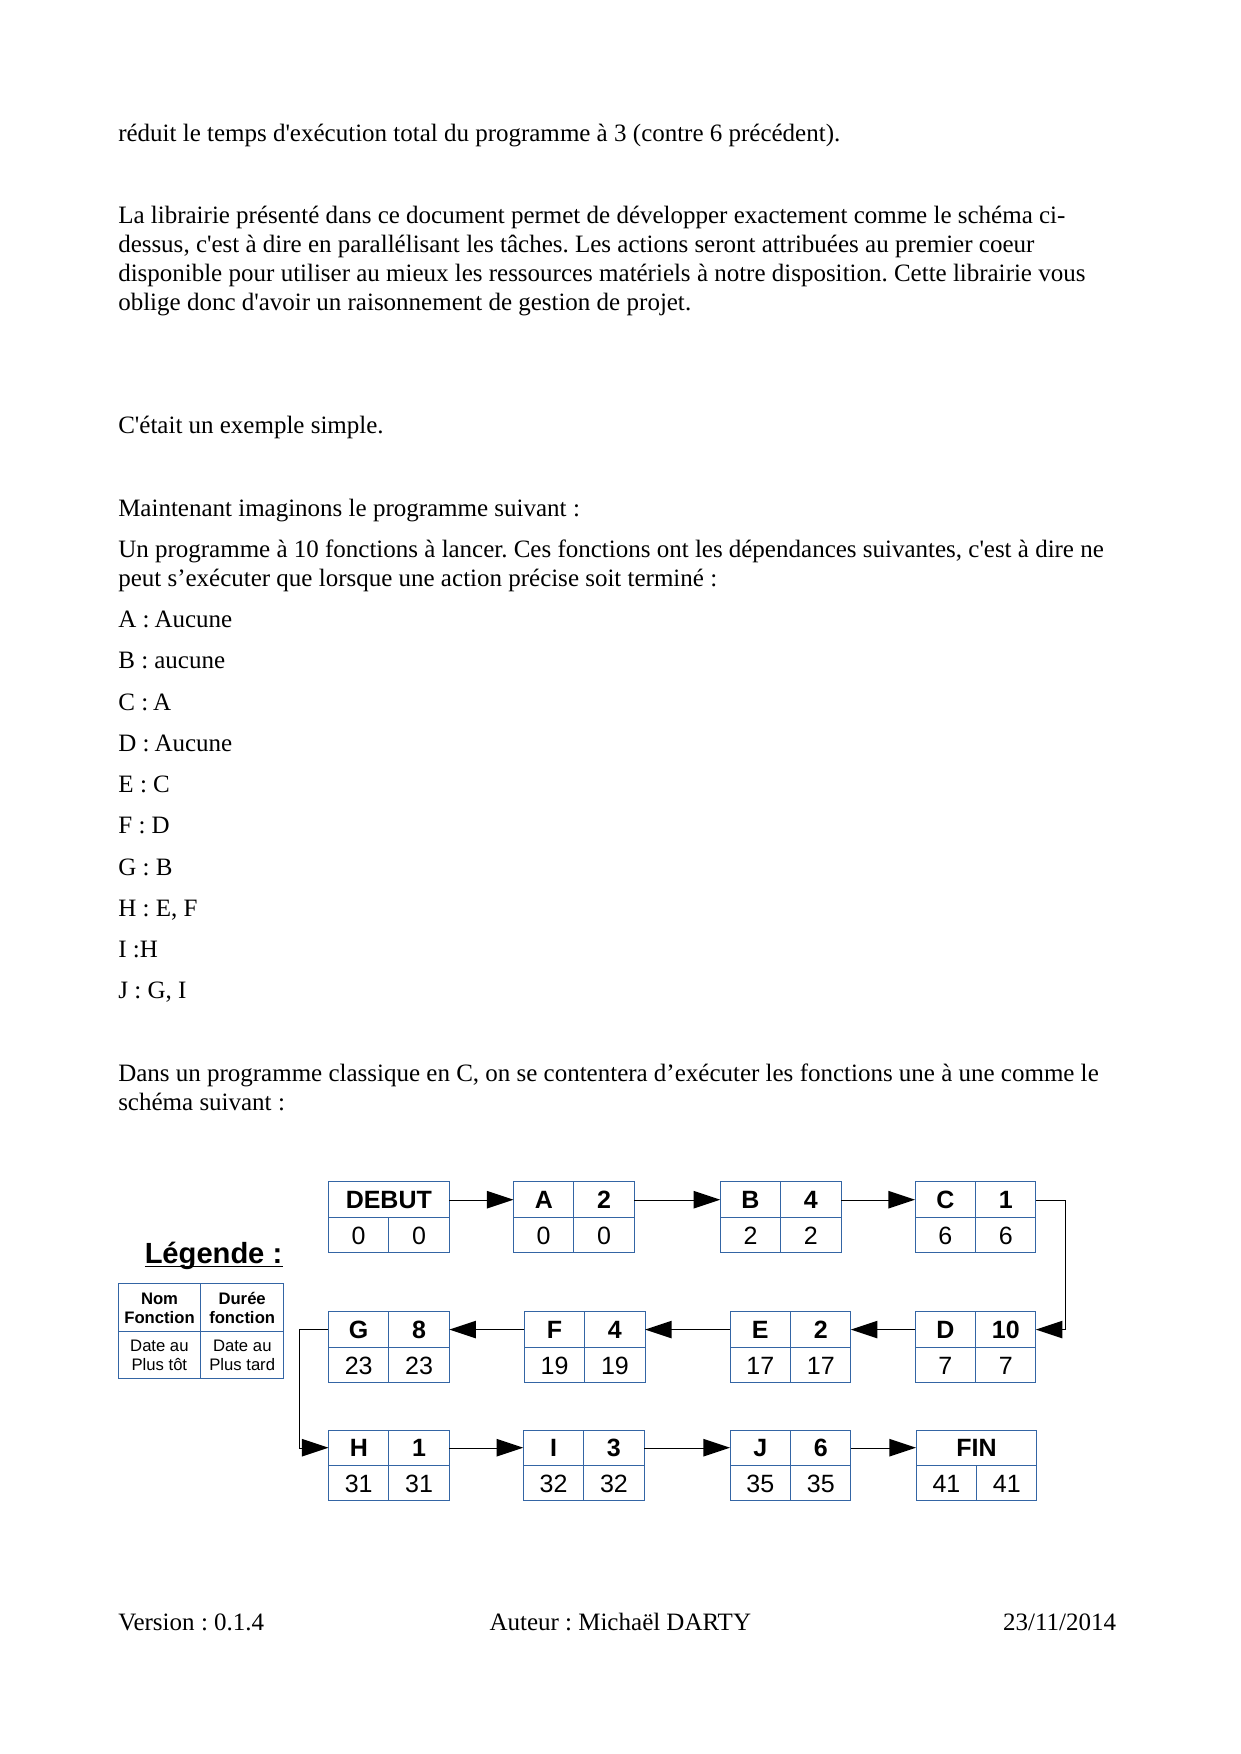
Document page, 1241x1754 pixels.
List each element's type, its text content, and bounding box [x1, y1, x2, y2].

text La librairie présenté dans ce document permet de développer exactement comme le schéma ci-dessus, c'est à dire en parallélisant les tâches. Les actions seront attribuées au premier coeur disponible pour utiliser au mieux les ressources matériels à notre disposition. Cette librairie vous oblige donc d'avoir un raisonnement de gestion de projet. [118, 201, 1122, 316]
text J : G, I [118, 976, 1122, 1004]
text H : E, F [118, 893, 1122, 922]
text A : Aucune [118, 604, 1122, 633]
text F : D [118, 811, 1122, 839]
text B : aucune [118, 646, 1122, 674]
text Dans un programme classique en C, on se contentera d’exécuter les fonctions une à une comme le schéma suivant : [118, 1058, 1122, 1116]
text G : B [118, 852, 1122, 881]
text Maintenant imaginons le programme suivant : [118, 493, 1122, 522]
text C'était un exemple simple. [118, 411, 1122, 439]
text E : C [118, 769, 1122, 798]
text D : Aucune [118, 728, 1122, 757]
text C : A [118, 687, 1122, 716]
text Un programme à 10 fonctions à lancer. Ces fonctions ont les dépendances suivantes, c'est à dire ne peut s’exécuter que lorsque une action précise soit terminé : [118, 534, 1122, 592]
text I :H [118, 934, 1122, 963]
text réduit le temps d'exécution total du programme à 3 (contre 6 précédent). [118, 118, 1122, 147]
